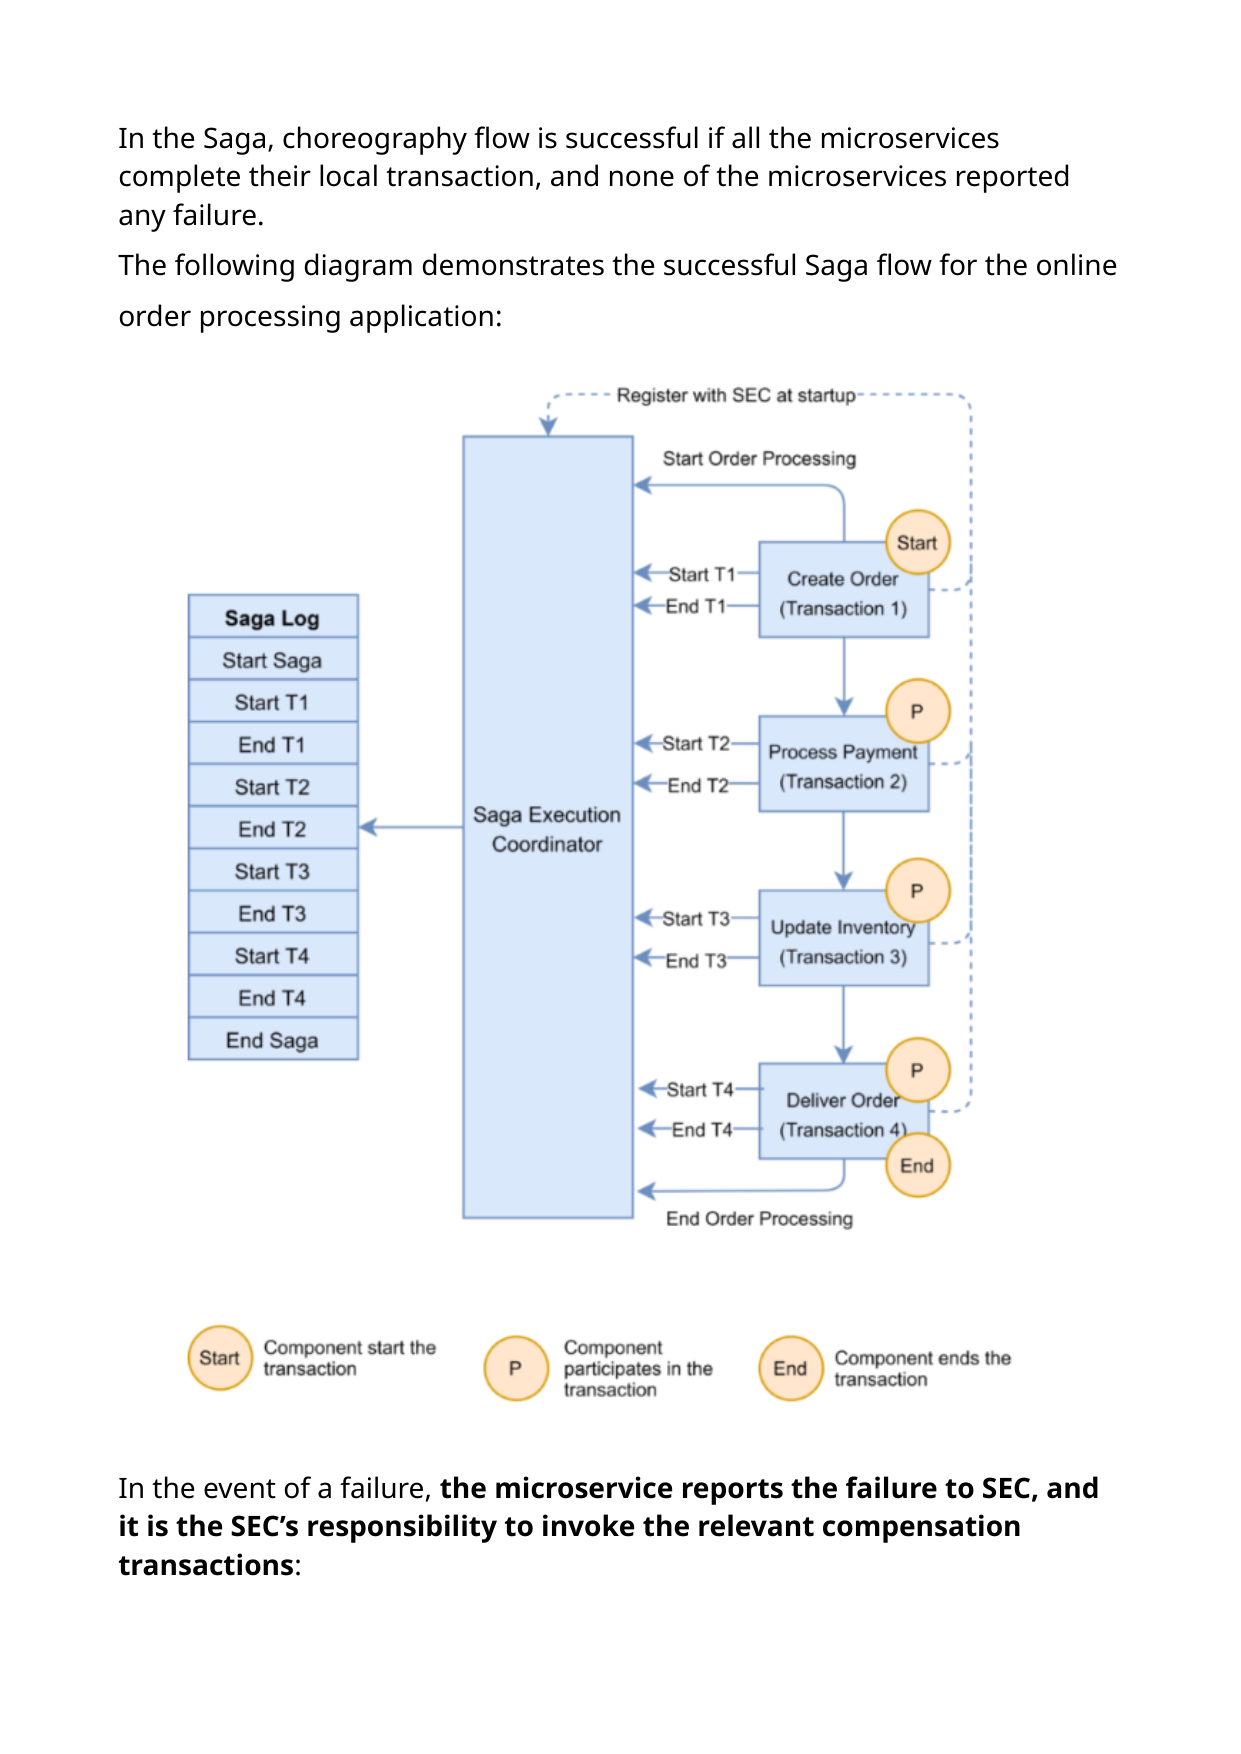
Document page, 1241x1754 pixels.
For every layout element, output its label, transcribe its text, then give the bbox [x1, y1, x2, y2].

text The following diagram demonstrates the successful Saga flow for the online order processing application: [118, 246, 1122, 335]
text In the Saga, choreography flow is successful if all the microservices complete their local transaction, and none of the microservices reported any failure. [118, 118, 1122, 233]
text In the event of a failure, the microservice reports the failure to SEC, and it is the SEC’s responsibility to invoke the relevant compensation transactions: [118, 1468, 1122, 1612]
picture [118, 363, 1123, 1427]
